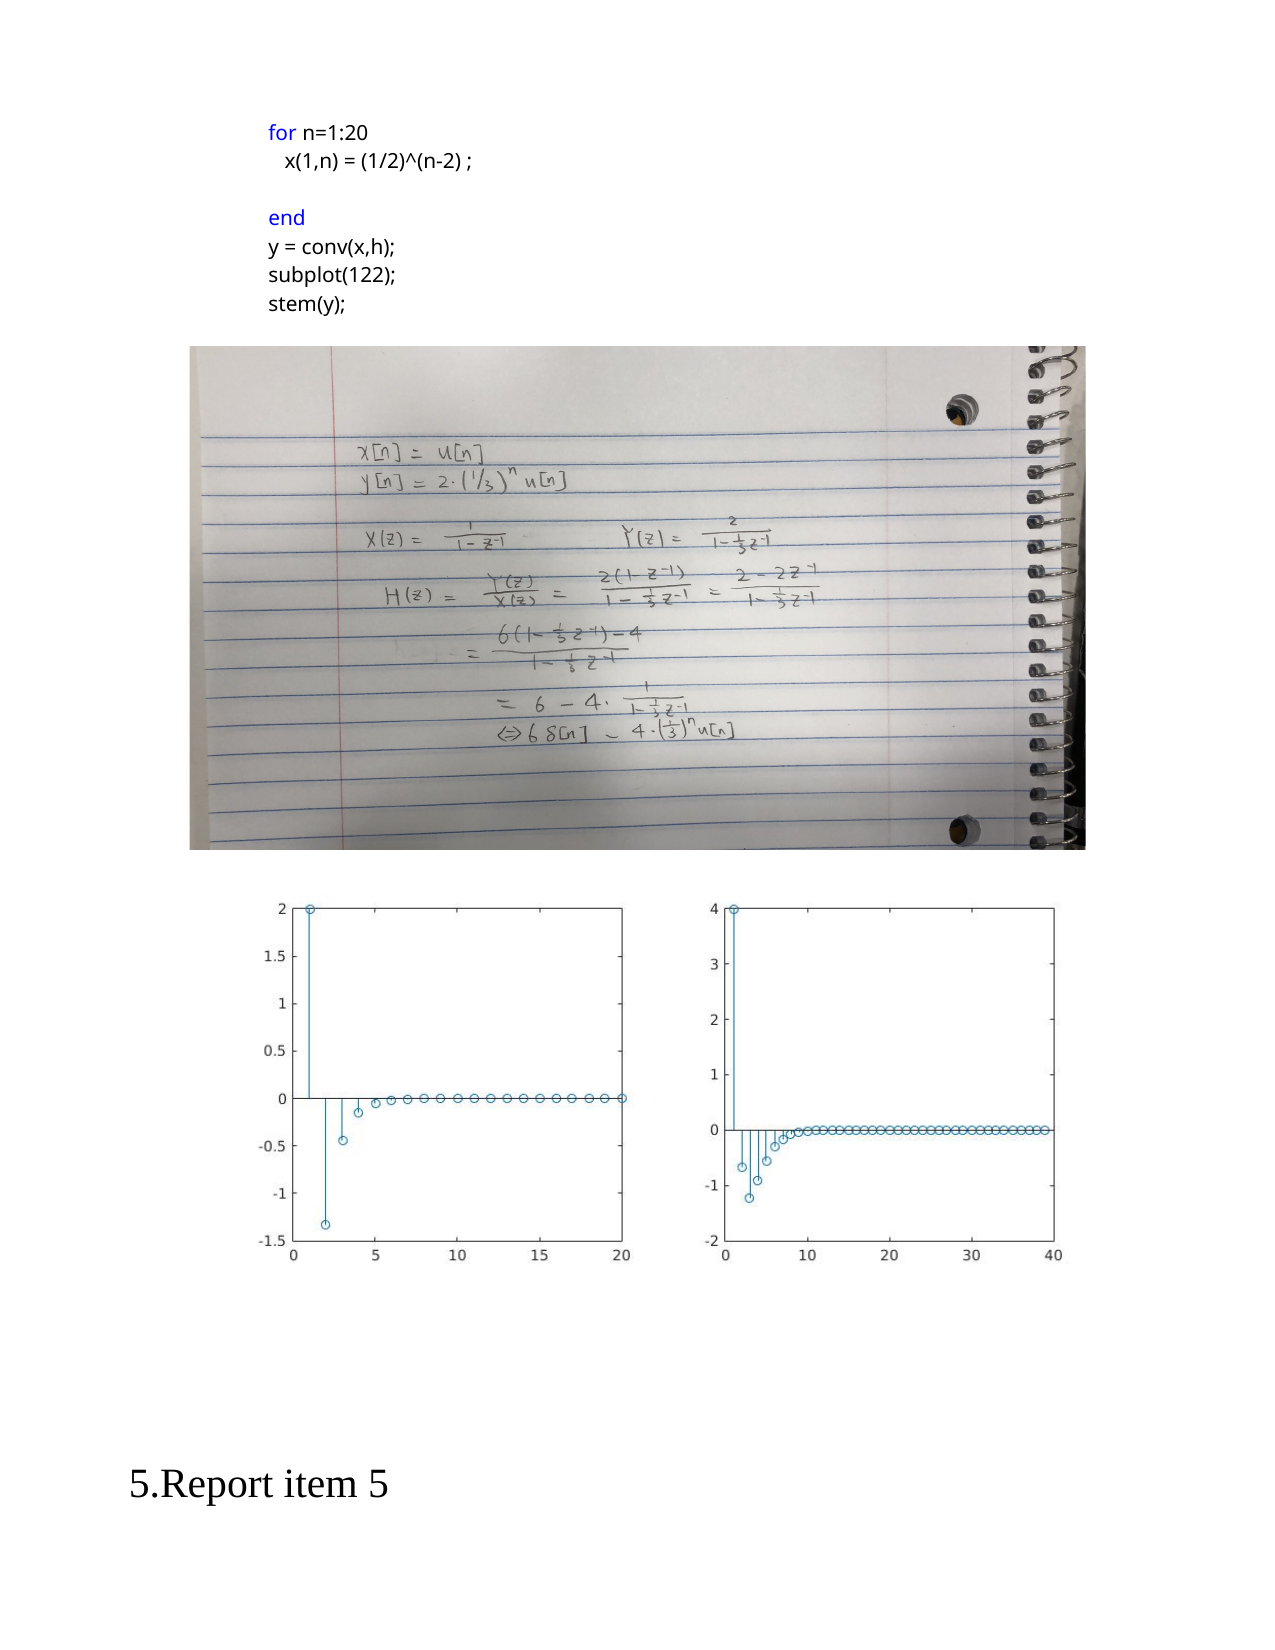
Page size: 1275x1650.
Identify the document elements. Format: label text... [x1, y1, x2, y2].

text x(1,n) = (1/2)^(n-2) ; [268, 147, 1157, 175]
text stem(y); [268, 289, 1157, 317]
text subplot(122); [268, 260, 1157, 289]
picture [189, 346, 1086, 850]
picture [166, 878, 1147, 1286]
text 5.Report item 5 [118, 1458, 1157, 1506]
text end [268, 203, 1157, 232]
text for n=1:20 [268, 118, 1157, 147]
text y = conv(x,h); [268, 232, 1157, 260]
